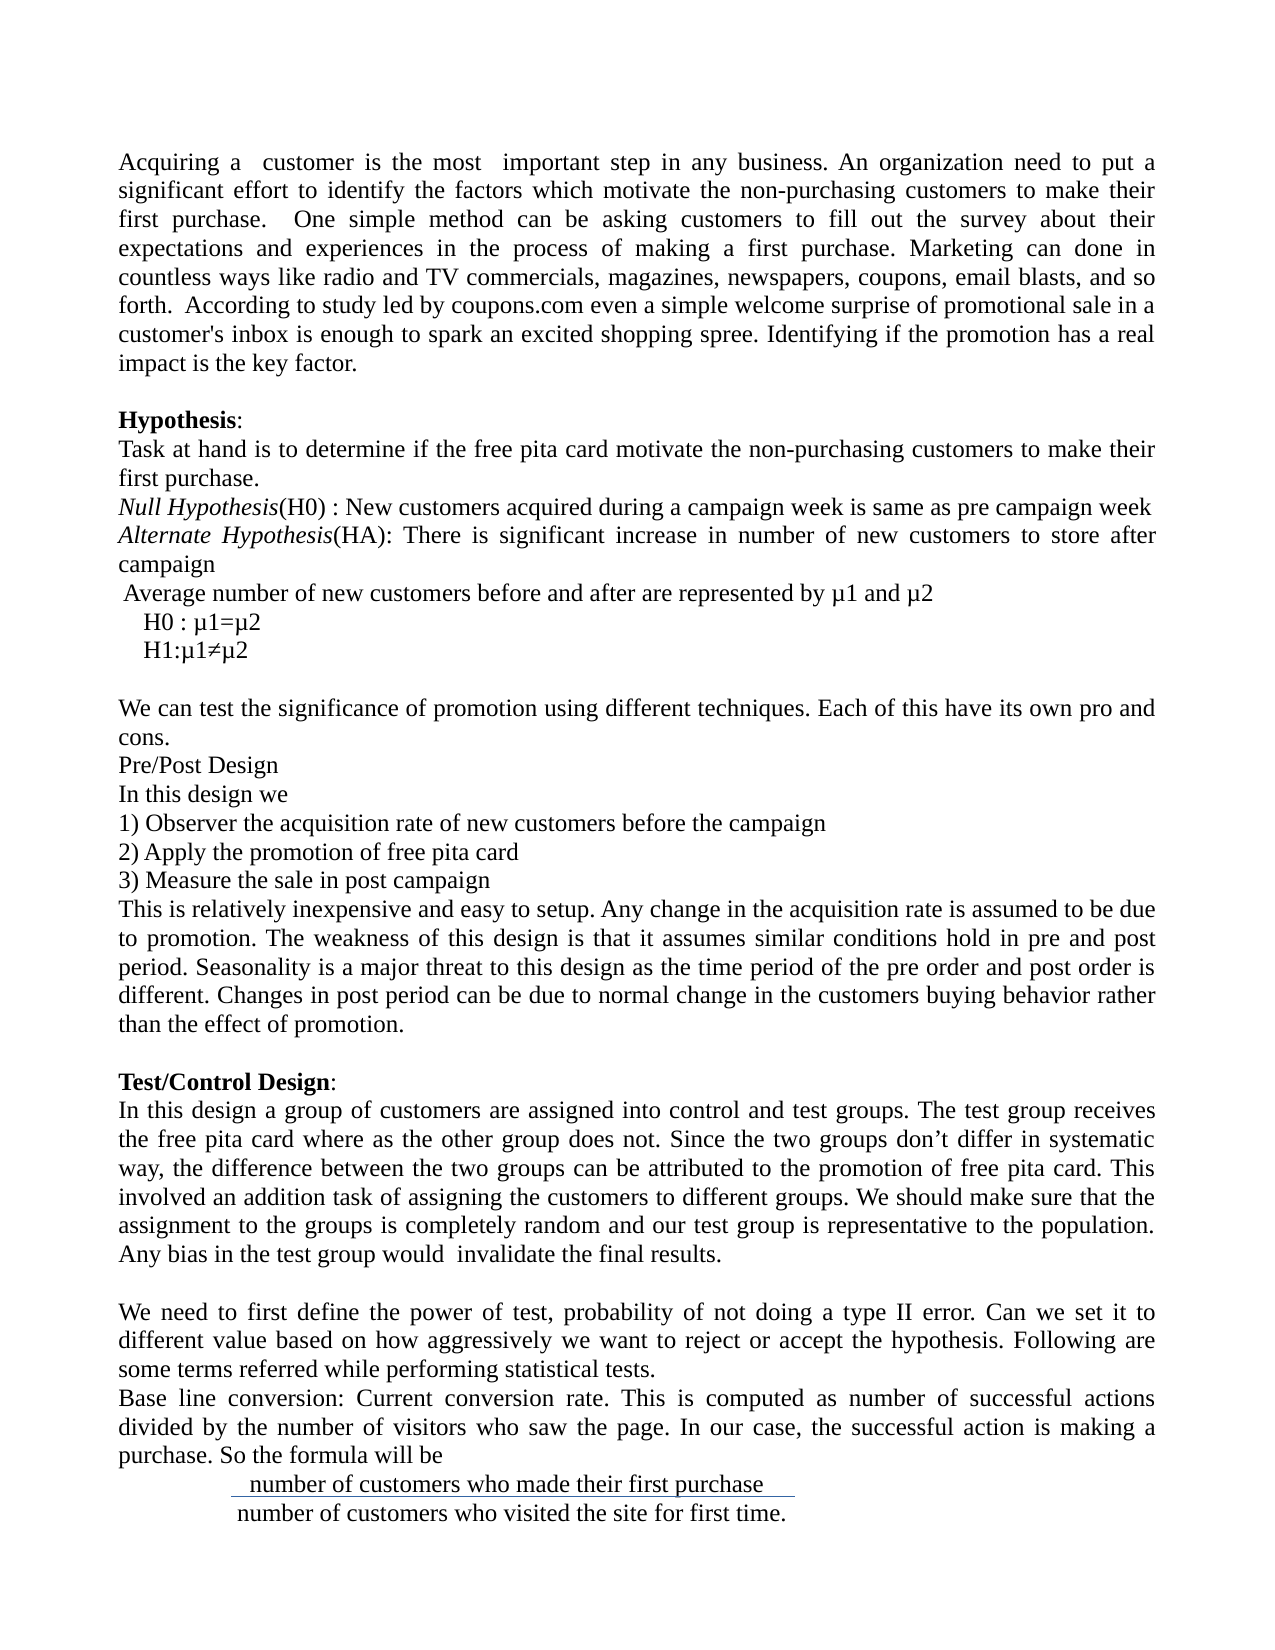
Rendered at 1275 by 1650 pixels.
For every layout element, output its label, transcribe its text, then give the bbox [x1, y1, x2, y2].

text We can test the significance of promotion using different techniques. Each of this have its own pro and cons. [118, 693, 1157, 751]
text 1) Observer the acquisition rate of new customers before the campaign [118, 808, 1157, 837]
text Base line conversion: Current conversion rate. This is computed as number of successful actions divided by the number of visitors who saw the page. In our case, the successful action is making a purchase. So the formula will be [118, 1383, 1157, 1469]
text Average number of new customers before and after are represented by µ1 and µ2 [118, 578, 1157, 607]
text number of customers who visited the site for first time. [118, 1498, 1157, 1527]
text Task at hand is to determine if the free pita card motivate the non-purchasing customers to make their first purchase. [118, 434, 1157, 492]
text H1:µ1≠µ2 [118, 636, 1157, 664]
text 2) Apply the promotion of free pita card [118, 837, 1157, 866]
text Null Hypothesis(H0) : New customers acquired during a campaign week is same as pre campaign week [118, 492, 1157, 521]
text Hypothesis: [118, 406, 1157, 434]
text Acquiring a customer is the most important step in any business. An organization need to put a significant effort to identify the factors which motivate the non-purchasing customers to make their first purchase. One simple method can be asking customers to fill out the survey about their expectations and experiences in the process of making a first purchase. Marketing can done in countless ways like radio and TV commercials, magazines, newspapers, coupons, email blasts, and so forth. According to study led by coupons.com even a simple welcome surprise of promotional sale in a customer's inbox is enough to spark an excited shopping spree. Identifying if the promotion has a real impact is the key factor. [118, 147, 1157, 377]
text In this design we [118, 779, 1157, 808]
text In this design a group of customers are assigned into control and test groups. The test group receives the free pita card where as the other group does not. Since the two groups don’t differ in systematic way, the difference between the two groups can be attributed to the promotion of free pita card. This involved an addition task of assigning the customers to different groups. We should make sure that the assignment to the groups is completely random and our test group is representative to the population. Any bias in the test group would invalidate the final results. [118, 1096, 1157, 1268]
text Alternate Hypothesis(HA): There is significant increase in number of new customers to store after campaign [118, 521, 1157, 578]
text H0 : µ1=µ2 [118, 607, 1157, 636]
text number of customers who made their first purchase [118, 1469, 1157, 1498]
text Test/Control Design: [118, 1067, 1157, 1096]
text This is relatively inexpensive and easy to setup. Any change in the acquisition rate is assumed to be due to promotion. The weakness of this design is that it assumes similar conditions hold in pre and post period. Seasonality is a major threat to this design as the time period of the pre order and post order is different. Changes in post period can be due to normal change in the customers buying behavior rather than the effect of promotion. [118, 894, 1157, 1038]
text Pre/Post Design [118, 751, 1157, 779]
text We need to first define the power of test, probability of not doing a type II error. Can we set it to different value based on how aggressively we want to reject or accept the hypothesis. Following are some terms referred while performing statistical tests. [118, 1297, 1157, 1383]
text 3) Measure the sale in post campaign [118, 866, 1157, 894]
